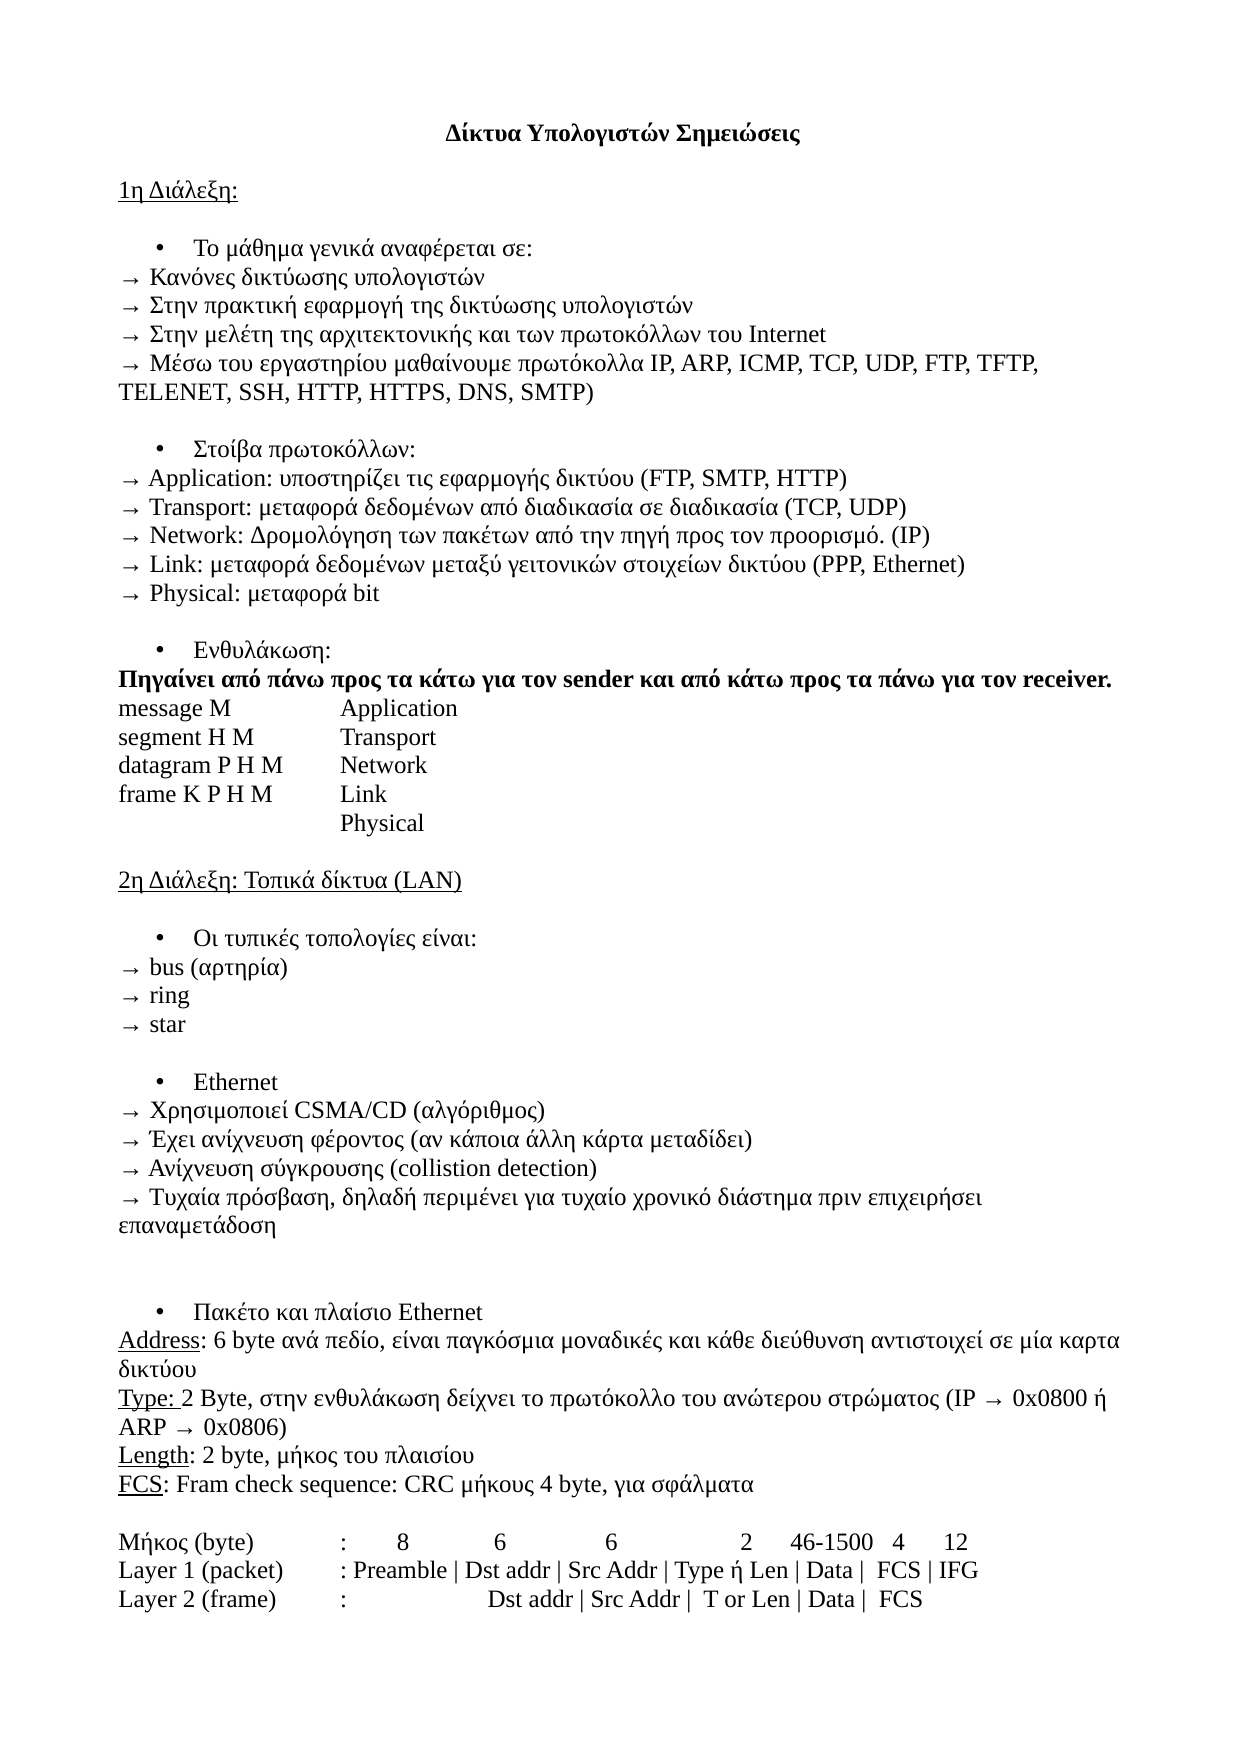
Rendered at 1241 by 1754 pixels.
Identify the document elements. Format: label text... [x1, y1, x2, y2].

text → Ανίχνευση σύγκρουσης (collistion detection) [118, 1153, 1122, 1182]
list Ethernet [156, 1067, 1122, 1096]
text → Στην μελέτη της αρχιτεκτονικής και των πρωτοκόλλων του Internet [118, 319, 1122, 348]
text Δίκτυα Υπολογιστών Σημειώσεις [118, 118, 1122, 147]
list Πακέτο και πλαίσιο Ethernet [156, 1297, 1122, 1326]
text → ring [118, 981, 1122, 1009]
text 1η Διάλεξη: [118, 176, 1122, 204]
list Οι τυπικές τοπολογίες είναι: [156, 923, 1122, 952]
text → Link: μεταφορά δεδομένων μεταξύ γειτονικών στοιχείων δικτύου (PPP, Ethernet) [118, 549, 1122, 578]
text datagram P H M Network [118, 751, 1122, 779]
text → star [118, 1009, 1122, 1038]
text → Transport: μεταφορά δεδομένων από διαδικασία σε διαδικασία (TCP, UDP) [118, 492, 1122, 521]
text Type: 2 Byte, στην ενθυλάκωση δείχνει το πρωτόκολλο του ανώτερου στρώματος (IP → 0x0800 ή ARP → 0x0806) [118, 1383, 1122, 1441]
text message M Application [118, 693, 1122, 722]
text 2η Διάλεξη: Τοπικά δίκτυα (LAN) [118, 866, 1122, 894]
text Layer 1 (packet) : Preamble | Dst addr | Src Addr | Type ή Len | Data | FCS | IFG [118, 1556, 1122, 1584]
text → Χρησιμοποιεί CSMA/CD (αλγόριθμος) [118, 1096, 1122, 1124]
text segment H M Transport [118, 722, 1122, 751]
text Πηγαίνει από πάνω προς τα κάτω για τον sender και από κάτω προς τα πάνω για τον receiver. [118, 664, 1122, 693]
list Ενθυλάκωση: [156, 636, 1122, 664]
text → Έχει ανίχνευση φέροντος (αν κάποια άλλη κάρτα μεταδίδει) [118, 1124, 1122, 1153]
text → Network: Δρομολόγηση των πακέτων από την πηγή προς τον προορισμό. (ΙP) [118, 521, 1122, 549]
text → Application: υποστηρίζει τις εφαρμογής δικτύου (FTP, SMTP, HTTP) [118, 463, 1122, 492]
text Length: 2 byte, μήκος του πλαισίου [118, 1441, 1122, 1469]
text → Physical: μεταφορά bit [118, 578, 1122, 607]
text → Τυχαία πρόσβαση, δηλαδή περιμένει για τυχαίο χρονικό διάστημα πριν επιχειρήσει επαναμετάδοση [118, 1182, 1122, 1239]
text → bus (αρτηρία) [118, 952, 1122, 981]
text Μήκος (byte) : 8 6 6 2 46-1500 4 12 [118, 1527, 1122, 1556]
text Address: 6 byte ανά πεδίο, είναι παγκόσμια μοναδικές και κάθε διεύθυνση αντιστοιχεί σε μία καρτα δικτύου [118, 1326, 1122, 1383]
text FCS: Fram check sequence: CRC μήκους 4 byte, για σφάλματα [118, 1469, 1122, 1498]
text frame K P H M Link [118, 779, 1122, 808]
text Physical [118, 808, 1122, 837]
list Στοίβα πρωτοκόλλων: [156, 434, 1122, 463]
list Το μάθημα γενικά αναφέρεται σε: [156, 233, 1122, 262]
text → Μέσω του εργαστηρίου μαθαίνουμε πρωτόκολλα IP, ARP, ICMP, TCP, UDP, FTP, TFTP, TELENET, SSH, HTTP, HTTPS, DNS, SMTP) [118, 348, 1122, 406]
text → Κανόνες δικτύωσης υπολογιστών [118, 262, 1122, 291]
text → Στην πρακτική εφαρμογή της δικτύωσης υπολογιστών [118, 291, 1122, 319]
text Layer 2 (frame) : Dst addr | Src Addr | T or Len | Data | FCS [118, 1584, 1122, 1613]
